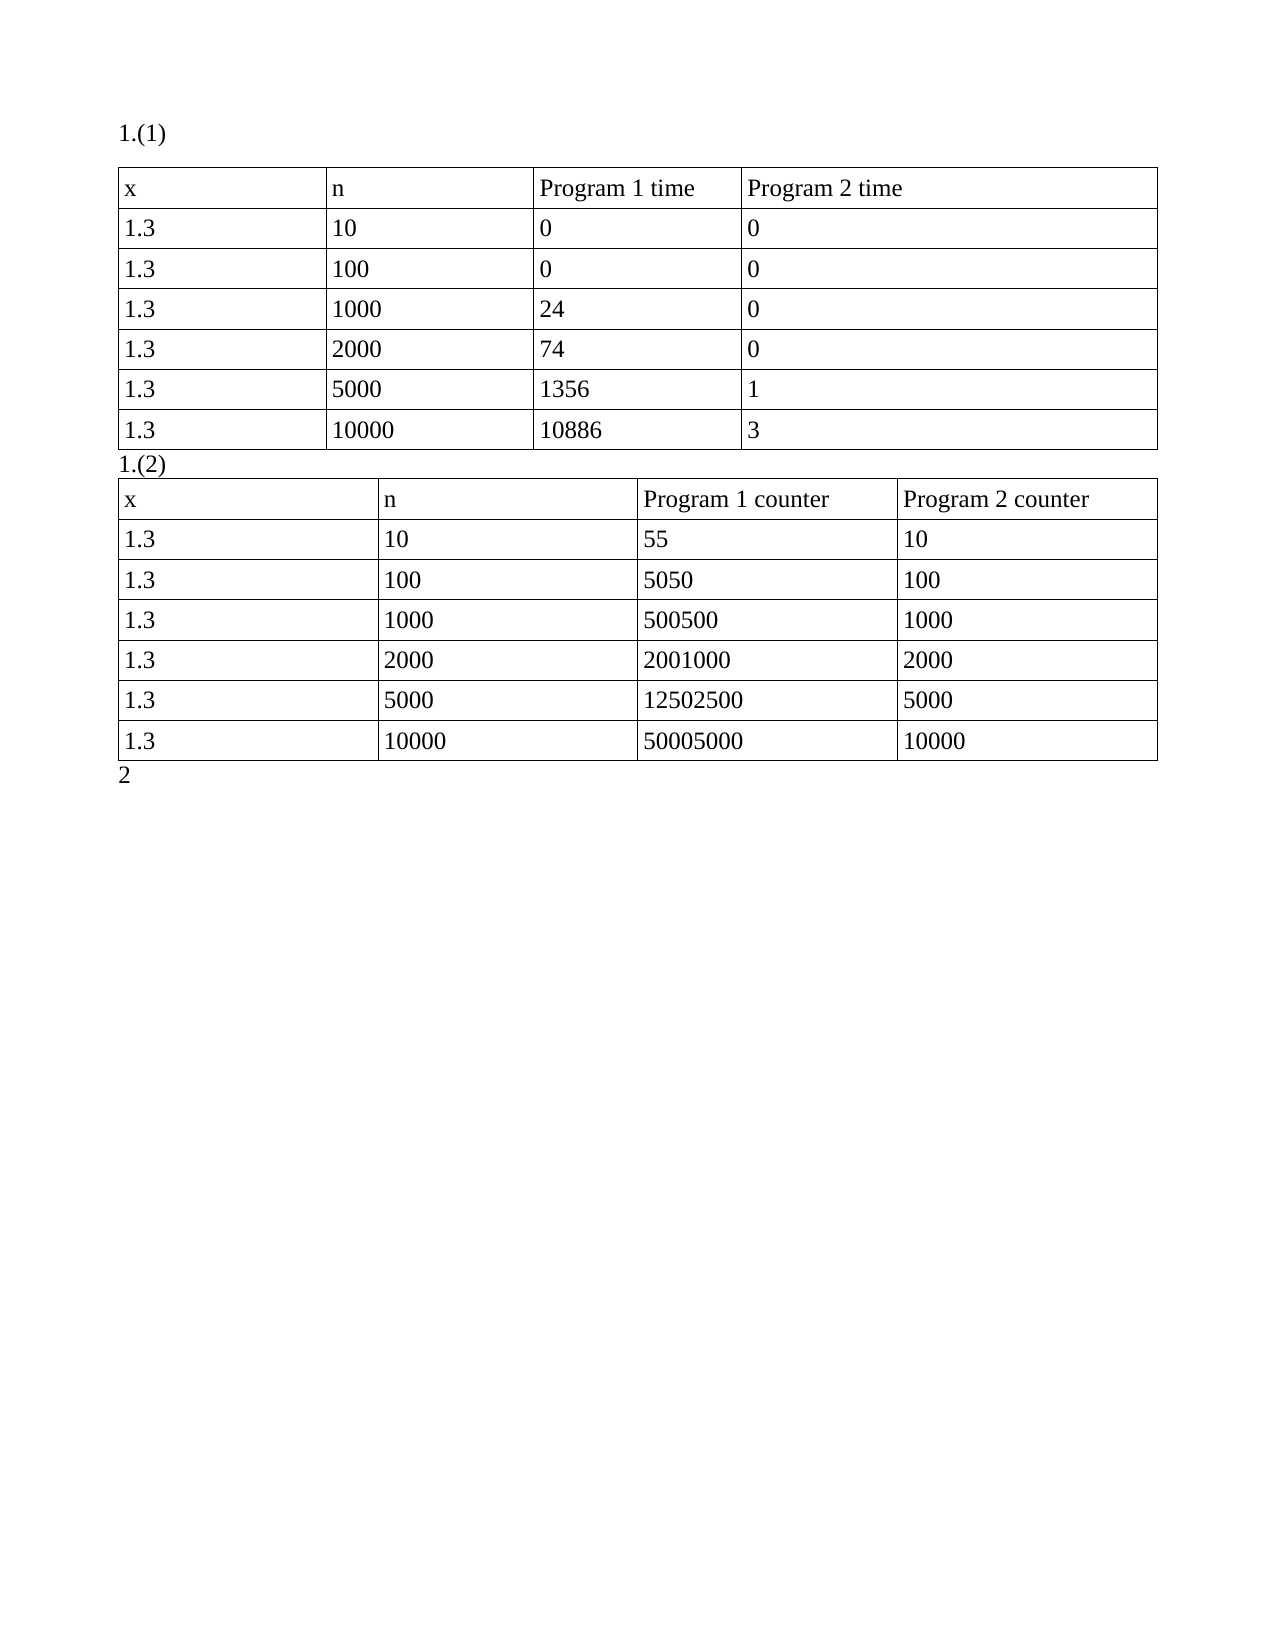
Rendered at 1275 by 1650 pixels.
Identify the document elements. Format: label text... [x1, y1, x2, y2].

table_cell 10 [898, 520, 1157, 559]
table_cell 2000 [327, 330, 533, 369]
table_cell 10886 [534, 410, 741, 449]
table_cell 1.3 [119, 641, 378, 680]
table_cell 0 [742, 330, 1157, 369]
table_cell 5000 [898, 681, 1157, 720]
table_cell 1000 [379, 600, 637, 639]
table_cell 1.3 [119, 560, 378, 599]
table_cell 5050 [638, 560, 897, 599]
table_header x [119, 479, 378, 518]
table_cell 1 [742, 370, 1157, 409]
table_cell 55 [638, 520, 897, 559]
table_cell 1000 [898, 600, 1157, 639]
table_header x [119, 168, 326, 207]
table_cell 24 [534, 289, 741, 328]
table_cell 1.3 [119, 681, 378, 720]
table_header Program 2 time [742, 168, 1157, 207]
text 1.(2) [118, 450, 1157, 478]
table_cell 1.3 [119, 410, 326, 449]
table_cell 2000 [898, 641, 1157, 680]
text 2 [118, 761, 1157, 789]
table_cell 10000 [379, 721, 637, 760]
table_cell 10 [379, 520, 637, 559]
table_cell 1.3 [119, 520, 378, 559]
table_header n [327, 168, 533, 207]
table_cell 10 [327, 209, 533, 248]
table_cell 5000 [327, 370, 533, 409]
table_cell 50005000 [638, 721, 897, 760]
table_cell 0 [534, 249, 741, 288]
table_cell 10000 [327, 410, 533, 449]
table_cell 0 [742, 209, 1157, 248]
table_cell 1.3 [119, 721, 378, 760]
table_cell 1.3 [119, 289, 326, 328]
table_cell 100 [327, 249, 533, 288]
table_cell 2001000 [638, 641, 897, 680]
table_cell 0 [742, 289, 1157, 328]
table_cell 74 [534, 330, 741, 369]
table_cell 1.3 [119, 600, 378, 639]
table_cell 1.3 [119, 209, 326, 248]
table_cell 100 [898, 560, 1157, 599]
table_cell 1356 [534, 370, 741, 409]
table_header Program 1 counter [638, 479, 897, 518]
table_cell 1000 [327, 289, 533, 328]
table_cell 0 [534, 209, 741, 248]
table_cell 100 [379, 560, 637, 599]
table_header n [379, 479, 637, 518]
table_cell 3 [742, 410, 1157, 449]
table_cell 500500 [638, 600, 897, 639]
table_cell 12502500 [638, 681, 897, 720]
table_cell 1.3 [119, 330, 326, 369]
table_header Program 1 time [534, 168, 741, 207]
table_cell 5000 [379, 681, 637, 720]
table_cell 10000 [898, 721, 1157, 760]
table_header Program 2 counter [898, 479, 1157, 518]
table_cell 0 [742, 249, 1157, 288]
table_cell 2000 [379, 641, 637, 680]
text 1.(1) [118, 118, 1157, 147]
table_cell 1.3 [119, 370, 326, 409]
table_cell 1.3 [119, 249, 326, 288]
